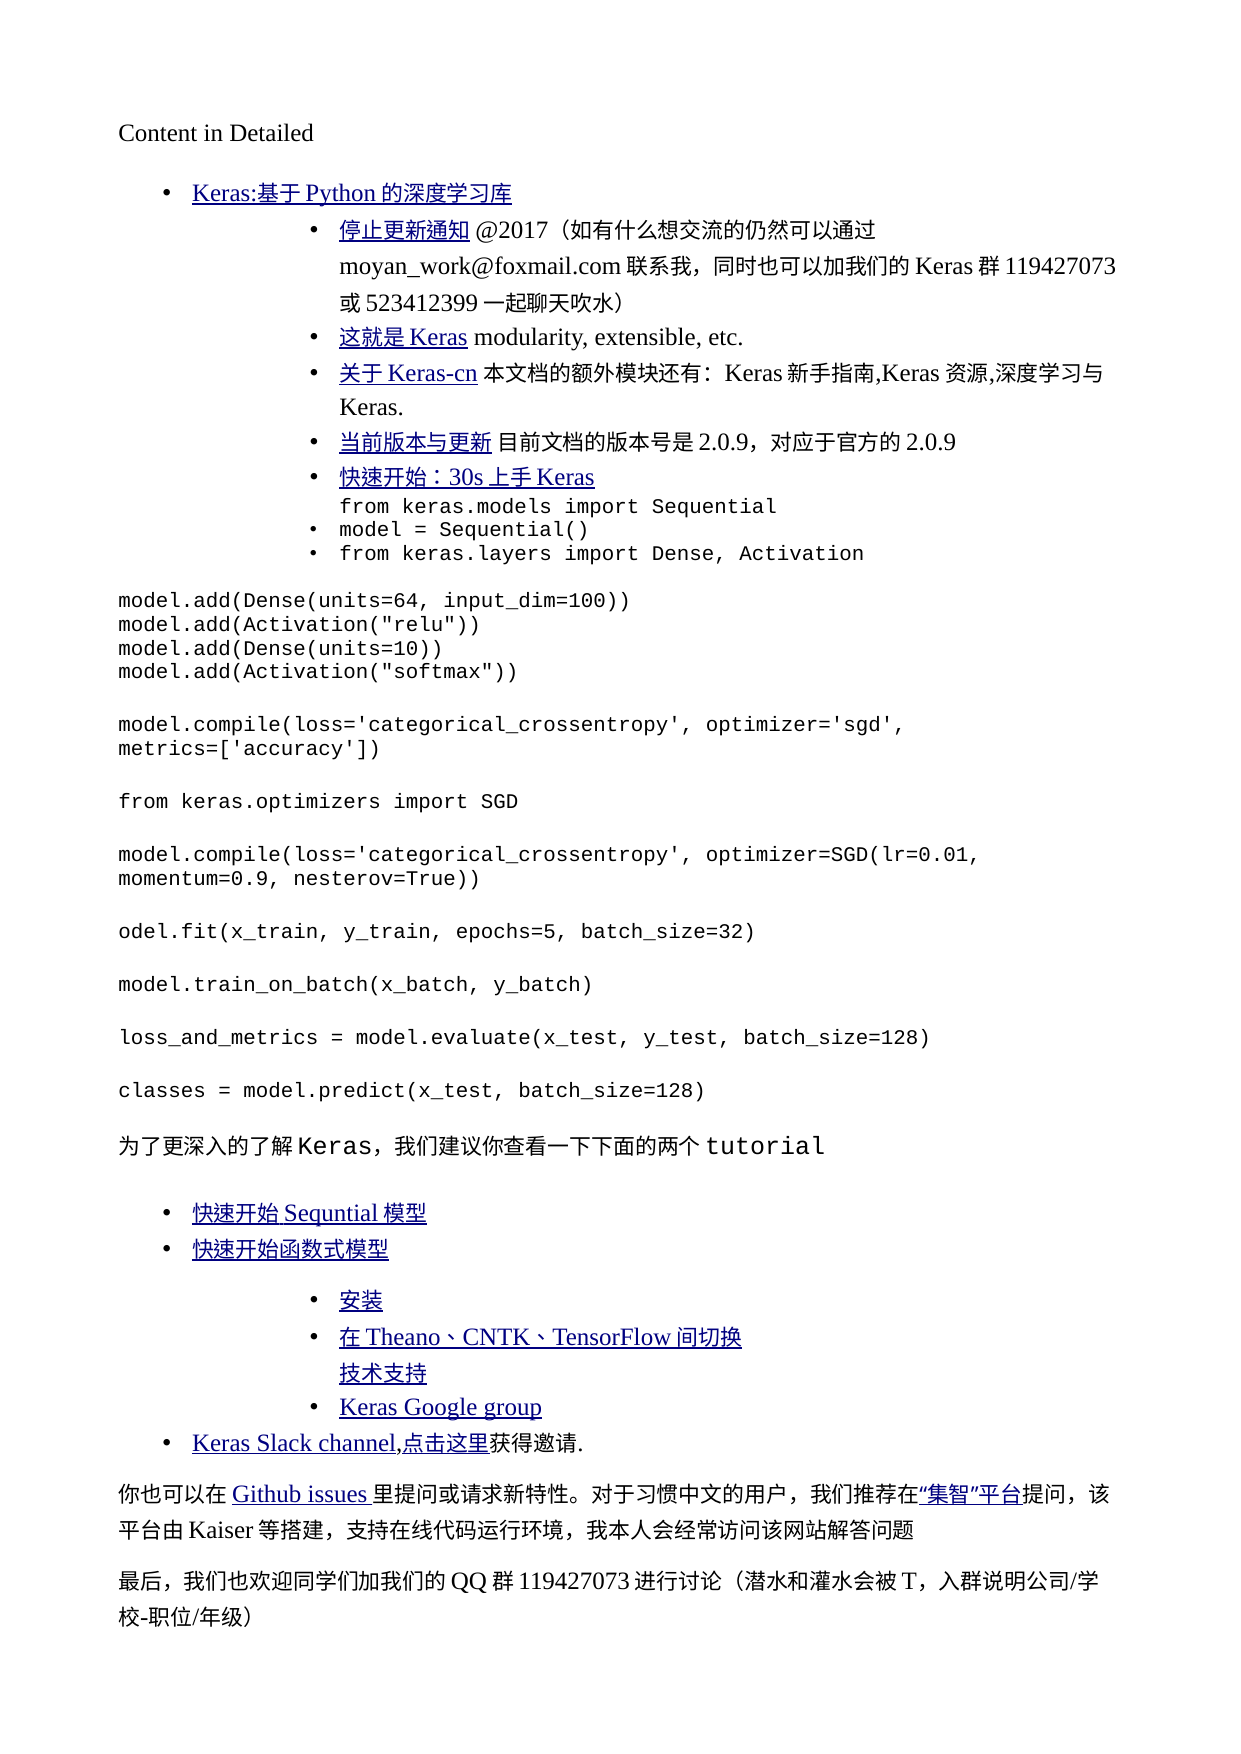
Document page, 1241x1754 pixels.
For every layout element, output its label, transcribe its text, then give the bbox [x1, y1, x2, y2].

text 最后，我们也欢迎同学们加我们的QQ群119427073进行讨论（潜水和灌水会被T，入群说明公司/学校-职位/年级） [118, 1564, 1122, 1632]
list model = Sequential() [309, 519, 1122, 543]
text model.add(Activation("relu")) [118, 614, 1122, 638]
text classes = model.predict(x_test, batch_size=128) [118, 1081, 1122, 1104]
list 快速开始Sequntial模型 [162, 1196, 1122, 1227]
list 这就是Keras modularity, extensible, etc. [309, 322, 1122, 352]
text model.add(Activation("softmax")) [118, 661, 1122, 685]
list Keras Google group [309, 1392, 1122, 1421]
list 停止更新通知 @2017（如有什么想交流的仍然可以通过moyan_work@foxmail.com联系我，同时也可以加我们的Keras群119427073或523412399一起聊天吹水） [309, 213, 1122, 317]
list 关于Keras-cn 本文档的额外模块还有：Keras新手指南,Keras资源,深度学习与Keras. [309, 356, 1122, 421]
text 你也可以在Github issues里提问或请求新特性。对于习惯中文的用户，我们推荐在“集智”平台提问，该平台由Kaiser等搭建，支持在线代码运行环境，我本人会经常访问该网站解答问题 [118, 1477, 1122, 1545]
text 为了更深入的了解Keras，我们建议你查看一下下面的两个tutorial [118, 1134, 1122, 1162]
list 快速开始函数式模型 [162, 1232, 1122, 1264]
list Keras Slack channel,点击这里获得邀请. [162, 1426, 1122, 1457]
text loss_and_metrics = model.evaluate(x_test, y_test, batch_size=128) [118, 1027, 1122, 1051]
list Keras:基于Python的深度学习库 [162, 176, 1122, 208]
text model.compile(loss='categorical_crossentropy', optimizer=SGD(lr=0.01, momentum=0.9, nesterov=True)) [118, 844, 1122, 892]
text odel.fit(x_train, y_train, epochs=5, batch_size=32) [118, 921, 1122, 945]
list from keras.models import Sequential [309, 496, 1122, 519]
list 安装 [309, 1283, 1122, 1315]
text model.train_on_batch(x_batch, y_batch) [118, 974, 1122, 998]
list 在Theano、CNTK、TensorFlow间切换 [309, 1319, 1122, 1351]
list 当前版本与更新 目前文档的版本号是2.0.9，对应于官方的2.0.9 [309, 425, 1122, 457]
list 技术支持 [309, 1356, 1122, 1388]
text Content in Detailed [118, 118, 1122, 147]
text from keras.optimizers import SGD [118, 791, 1122, 815]
text model.add(Dense(units=64, input_dim=100)) [118, 590, 1122, 614]
text model.compile(loss='categorical_crossentropy', optimizer='sgd', metrics=['accuracy']) [118, 714, 1122, 762]
text model.add(Dense(units=10)) [118, 638, 1122, 661]
list from keras.layers import Dense, Activation [309, 543, 1122, 567]
list 快速开始：30s上手Keras [309, 462, 1122, 491]
